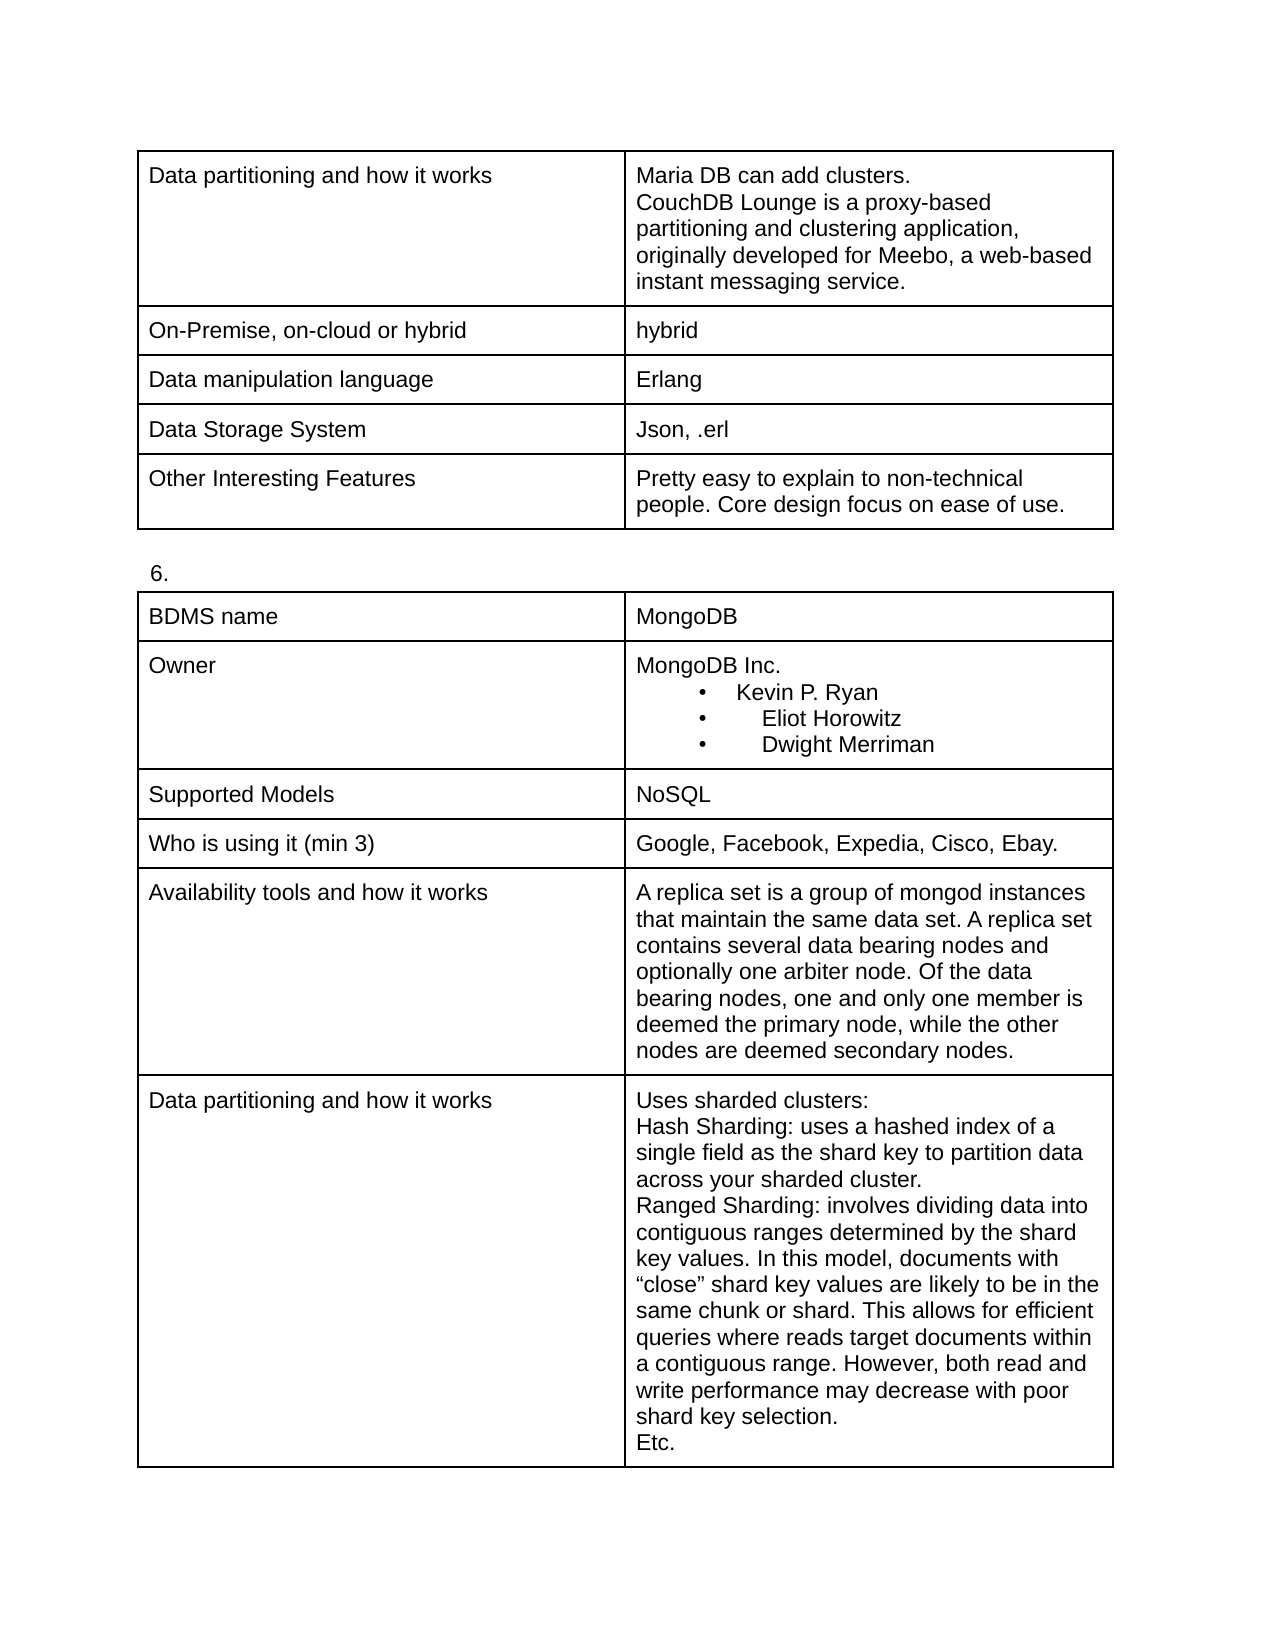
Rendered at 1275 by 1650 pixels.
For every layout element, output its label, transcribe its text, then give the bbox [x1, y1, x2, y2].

table_cell Data partitioning and how it works [139, 152, 624, 305]
table_cell Owner [139, 642, 624, 768]
table_cell Uses sharded clusters: Hash Sharding: uses a hashed index of a single field as the shard key to partition data across your sharded cluster. Ranged Sharding: involves dividing data into contiguous ranges determined by the shard key values. In this model, documents with “close” shard key values are likely to be in the same chunk or shard. This allows for efficient queries where reads target documents within a contiguous range. However, both read and write performance may decrease with poor shard key selection. Etc. [626, 1076, 1112, 1466]
table_cell Who is using it (min 3) [139, 820, 624, 867]
table_cell Availability tools and how it works [139, 869, 624, 1074]
table_cell NoSQL [626, 770, 1112, 817]
table_cell Google, Facebook, Expedia, Cisco, Ebay. [626, 820, 1112, 867]
table_cell Data partitioning and how it works [139, 1076, 624, 1466]
text 6. [150, 560, 1125, 587]
table_cell On-Premise, on-cloud or hybrid [139, 307, 624, 354]
table_cell MongoDB Inc. Kevin P. Ryan Eliot Horowitz Dwight Merriman [626, 642, 1112, 768]
table_cell Erlang [626, 356, 1112, 403]
table_cell Maria DB can add clusters. CouchDB Lounge is a proxy-based partitioning and clustering application, originally developed for Meebo, a web-based instant messaging service. [626, 152, 1112, 305]
table_header MongoDB [626, 593, 1112, 640]
table_header BDMS name [139, 593, 624, 640]
table_cell Other Interesting Features [139, 455, 624, 528]
table_cell Supported Models [139, 770, 624, 817]
table_cell Data Storage System [139, 405, 624, 452]
table_cell Pretty easy to explain to non-technical people. Core design focus on ease of use. [626, 455, 1112, 528]
table_cell Json, .erl [626, 405, 1112, 452]
table_cell hybrid [626, 307, 1112, 354]
table_cell Data manipulation language [139, 356, 624, 403]
table_cell A replica set is a group of mongod instances that maintain the same data set. A replica set contains several data bearing nodes and optionally one arbiter node. Of the data bearing nodes, one and only one member is deemed the primary node, while the other nodes are deemed secondary nodes. [626, 869, 1112, 1074]
